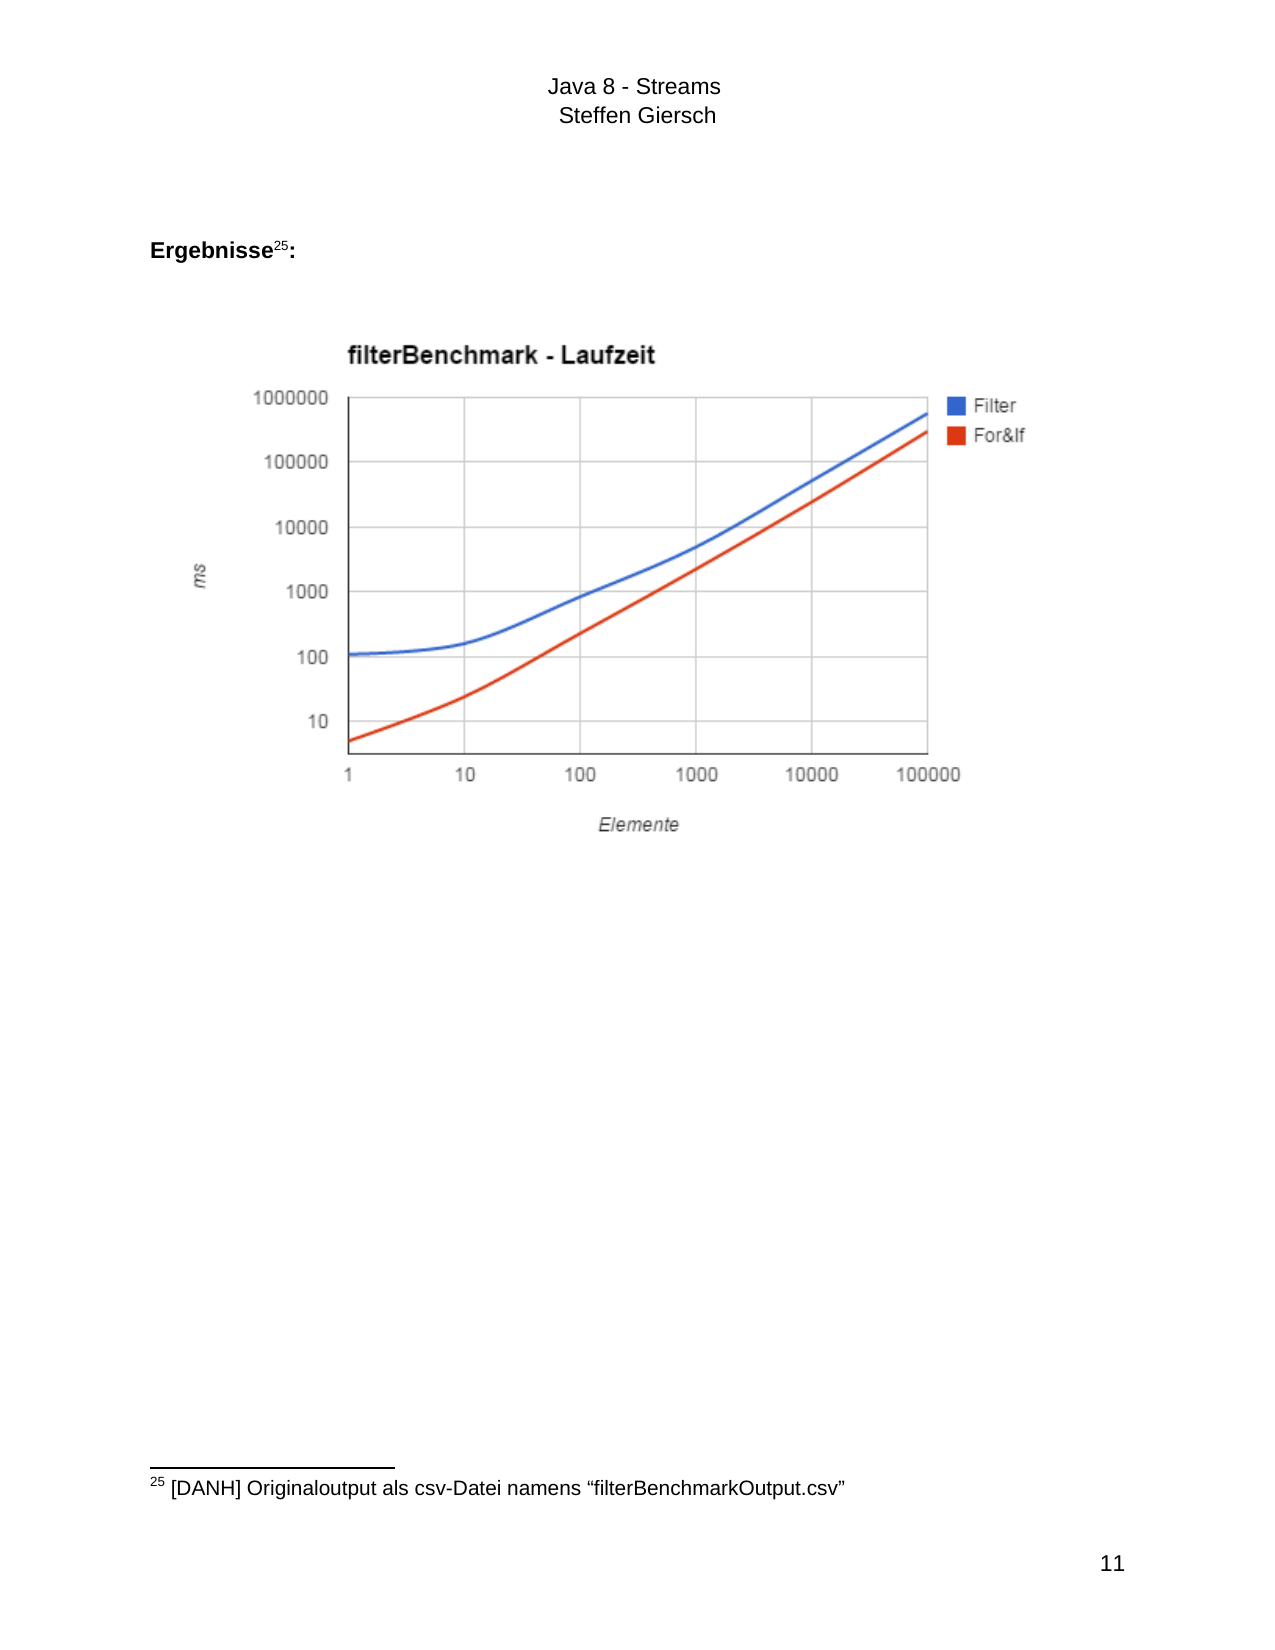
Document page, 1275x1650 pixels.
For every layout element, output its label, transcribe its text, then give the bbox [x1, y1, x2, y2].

picture [168, 286, 1107, 866]
text [DANH] Originaloutput als csv-Datei namens “filterBenchmarkOutput.csv” [150, 1474, 1125, 1500]
text Ergebnisse: [150, 238, 1125, 264]
